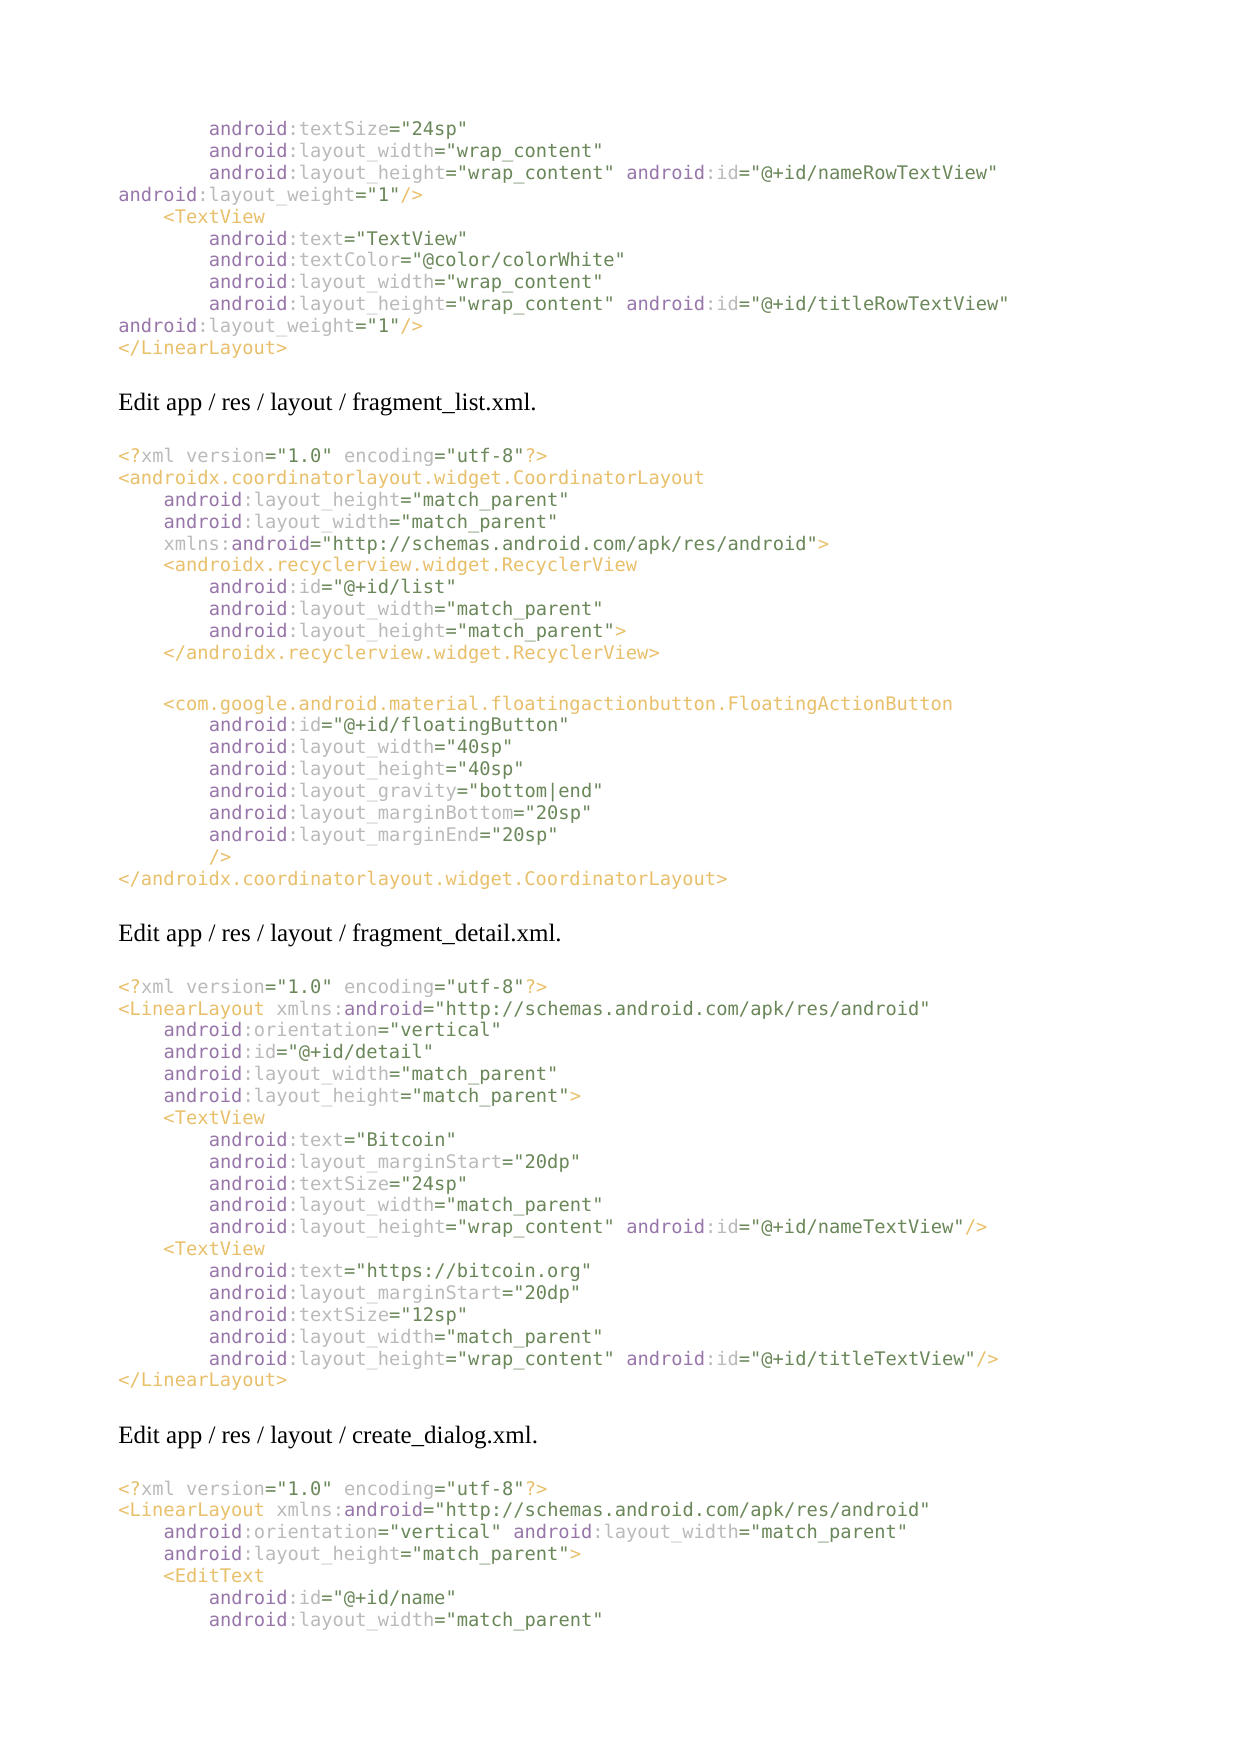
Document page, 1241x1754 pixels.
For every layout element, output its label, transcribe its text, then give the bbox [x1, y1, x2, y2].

text Edit app / res / layout / create_dialog.xml. [118, 1420, 1122, 1449]
text Edit app / res / layout / fragment_list.xml. [118, 387, 1122, 416]
text Edit app / res / layout / fragment_detail.xml. [118, 918, 1122, 947]
text android:textSize="24sp" android:layout_width="wrap_content" android:layout_height="wrap_content" android:id="@+id/nameRowTextView" android:layout_weight="1"/> <TextView android:text="TextView" android:textColor="@color/colorWhite" android:layout_width="wrap_content" android:layout_height="wrap_content" android:id="@+id/titleRowTextView" android:layout_weight="1"/> </LinearLayout> [118, 118, 1122, 359]
text <?xml version="1.0" encoding="utf-8"?> <LinearLayout xmlns:android="http://schemas.android.com/apk/res/android" android:orientation="vertical" android:id="@+id/detail" android:layout_width="match_parent" android:layout_height="match_parent"> <TextView android:text="Bitcoin" android:layout_marginStart="20dp" android:textSize="24sp" android:layout_width="match_parent" android:layout_height="wrap_content" android:id="@+id/nameTextView"/> <TextView android:text="https://bitcoin.org" android:layout_marginStart="20dp" android:textSize="12sp" android:layout_width="match_parent" android:layout_height="wrap_content" android:id="@+id/titleTextView"/> </LinearLayout> [118, 976, 1122, 1391]
text <?xml version="1.0" encoding="utf-8"?> <LinearLayout xmlns:android="http://schemas.android.com/apk/res/android" android:orientation="vertical" android:layout_width="match_parent" android:layout_height="match_parent"> <EditText android:id="@+id/name" android:layout_width="match_parent" [118, 1477, 1122, 1631]
text <?xml version="1.0" encoding="utf-8"?> <androidx.coordinatorlayout.widget.CoordinatorLayout android:layout_height="match_parent" android:layout_width="match_parent" xmlns:android="http://schemas.android.com/apk/res/android"> <androidx.recyclerview.widget.RecyclerView android:id="@+id/list" android:layout_width="match_parent" android:layout_height="match_parent"> </androidx.recyclerview.widget.RecyclerView> <com.google.android.material.floatingactionbutton.FloatingActionButton android:id="@+id/floatingButton" android:layout_width="40sp" android:layout_height="40sp" android:layout_gravity="bottom|end" android:layout_marginBottom="20sp" android:layout_marginEnd="20sp" /> </androidx.coordinatorlayout.widget.CoordinatorLayout> [118, 445, 1122, 889]
